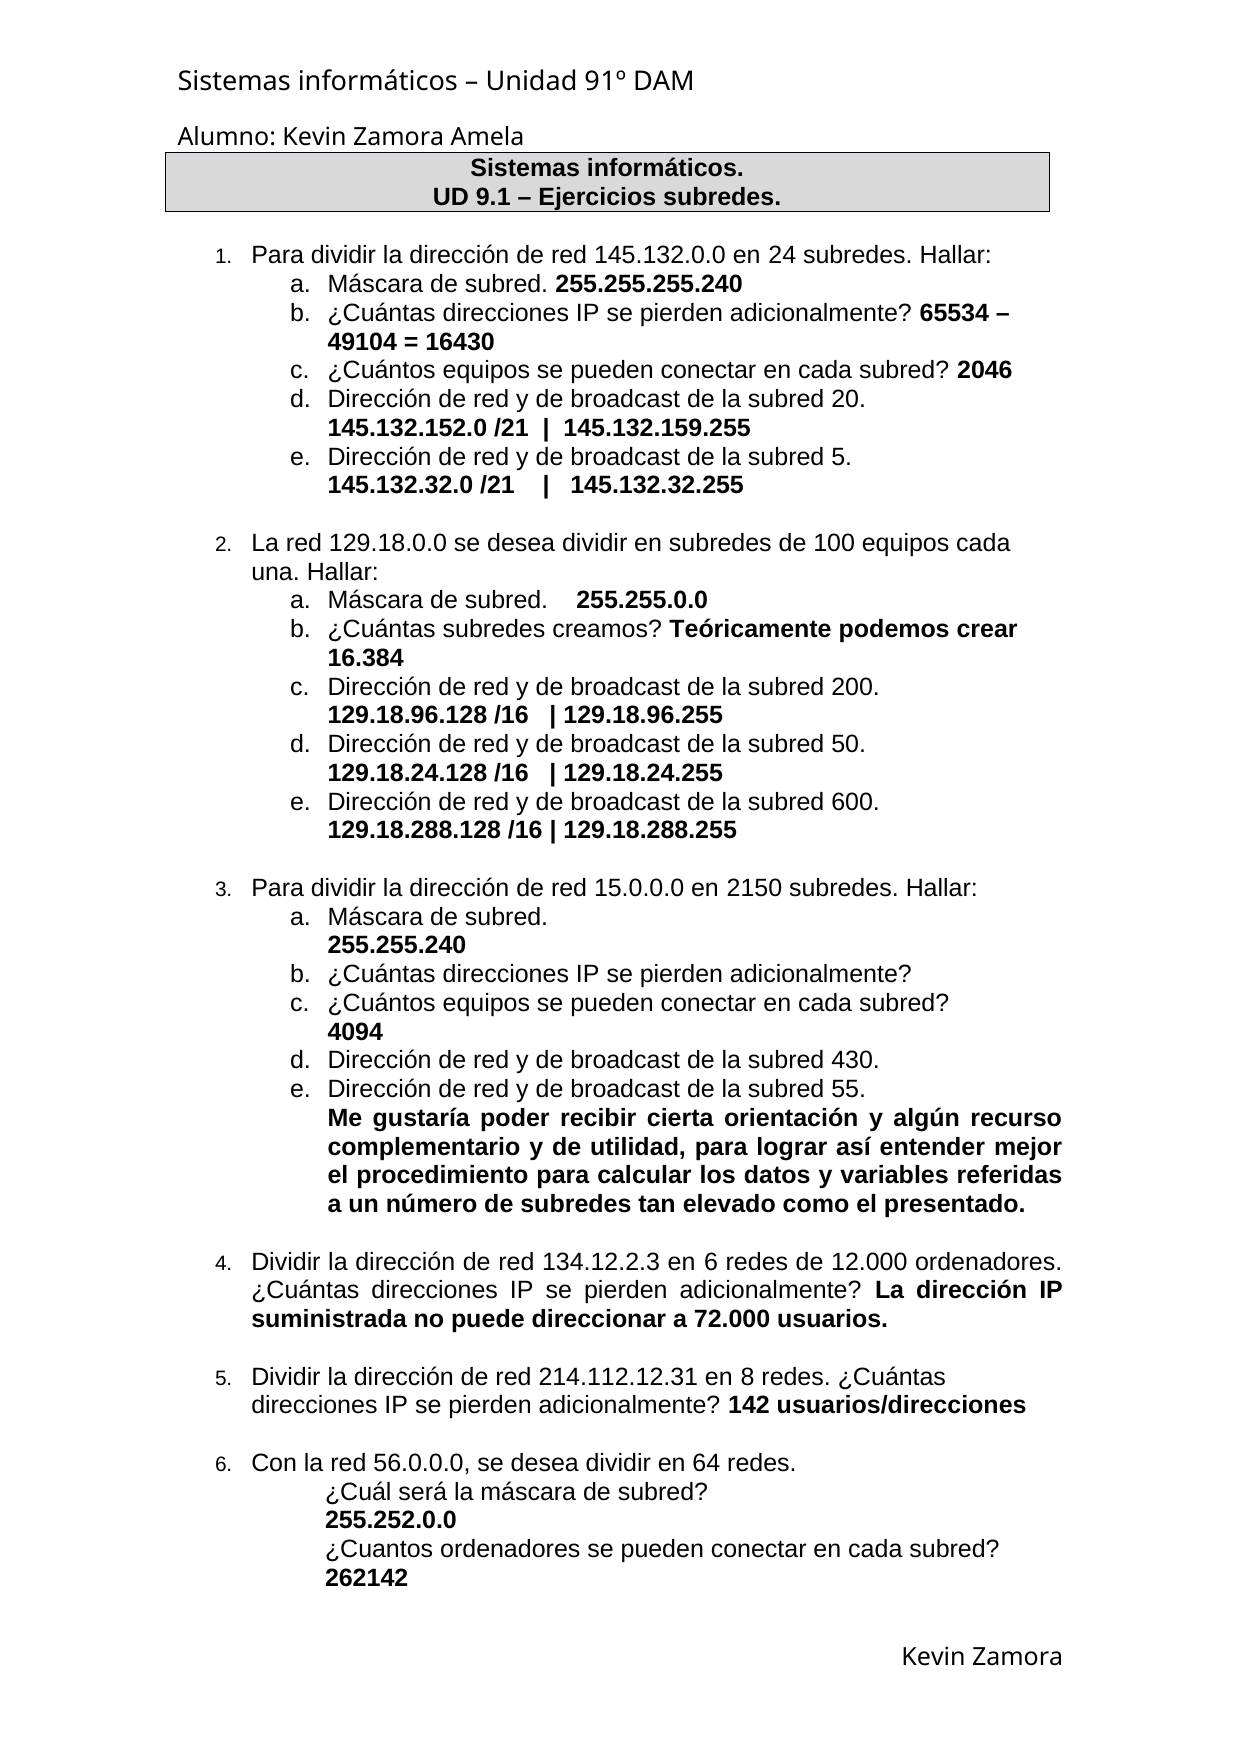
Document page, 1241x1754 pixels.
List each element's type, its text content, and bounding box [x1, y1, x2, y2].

list Dividir la dirección de red 134.12.2.3 en 6 redes de 12.000 ordenadores. ¿Cuántas direcciones IP se pierden adicionalmente? La dirección IP suministrada no puede direccionar a 72.000 usuarios. [215, 1247, 1063, 1333]
table_header Sistemas informáticos. UD 9.1 – Ejercicios subredes. [166, 153, 1049, 211]
list Para dividir la dirección de red 15.0.0.0 en 2150 subredes. Hallar: [215, 873, 1063, 902]
list ¿Cuántos equipos se pueden conectar en cada subred? [290, 988, 1063, 1017]
list Dirección de red y de broadcast de la subred 430. [290, 1046, 1063, 1074]
list Dirección de red y de broadcast de la subred 50. [290, 729, 1063, 758]
list La red 129.18.0.0 se desea dividir en subredes de 100 equipos cada una. Hallar: [215, 528, 1063, 586]
list Dirección de red y de broadcast de la subred 5. [290, 442, 1063, 471]
list 262142 [251, 1563, 1063, 1592]
list 255.252.0.0 [251, 1506, 1063, 1534]
list Dirección de red y de broadcast de la subred 200. [290, 672, 1063, 701]
list 129.18.96.128 /16 | 129.18.96.255 [290, 701, 1063, 729]
list Para dividir la dirección de red 145.132.0.0 en 24 subredes. Hallar: [215, 241, 1063, 269]
list Con la red 56.0.0.0, se desea dividir en 64 redes. [215, 1448, 1063, 1477]
list 255.255.240 [290, 931, 1063, 959]
list ¿Cuantos ordenadores se pueden conectar en cada subred? [251, 1534, 1063, 1563]
text Alumno: Kevin Zamora Amela [177, 118, 1063, 152]
list ¿Cuántas subredes creamos? Teóricamente podemos crear 16.384 [290, 614, 1063, 672]
list 129.18.288.128 /16 | 129.18.288.255 [290, 816, 1063, 844]
list Máscara de subred. 255.255.255.240 [290, 269, 1063, 298]
list 145.132.152.0 /21 | 145.132.159.255 [290, 413, 1063, 442]
list ¿Cuál será la máscara de subred? [251, 1477, 1063, 1506]
list Máscara de subred. [290, 902, 1063, 931]
list Máscara de subred. 255.255.0.0 [290, 586, 1063, 614]
list ¿Cuántas direcciones IP se pierden adicionalmente? [290, 959, 1063, 988]
list 4094 [290, 1017, 1063, 1046]
list Dirección de red y de broadcast de la subred 600. [290, 787, 1063, 816]
list Me gustaría poder recibir cierta orientación y algún recurso complementario y de utilidad, para lograr así entender mejor el procedimiento para calcular los datos y variables referidas a un número de subredes tan elevado como el presentado. [290, 1103, 1063, 1218]
list Dirección de red y de broadcast de la subred 20. [290, 384, 1063, 413]
list 145.132.32.0 /21 | 145.132.32.255 [290, 471, 1063, 499]
list Dividir la dirección de red 214.112.12.31 en 8 redes. ¿Cuántas direcciones IP se pierden adicionalmente? 142 usuarios/direcciones [215, 1362, 1063, 1419]
list Dirección de red y de broadcast de la subred 55. [290, 1074, 1063, 1103]
list ¿Cuántos equipos se pueden conectar en cada subred? 2046 [290, 356, 1063, 384]
list 129.18.24.128 /16 | 129.18.24.255 [290, 758, 1063, 787]
list ¿Cuántas direcciones IP se pierden adicionalmente? 65534 – 49104 = 16430 [290, 298, 1063, 356]
